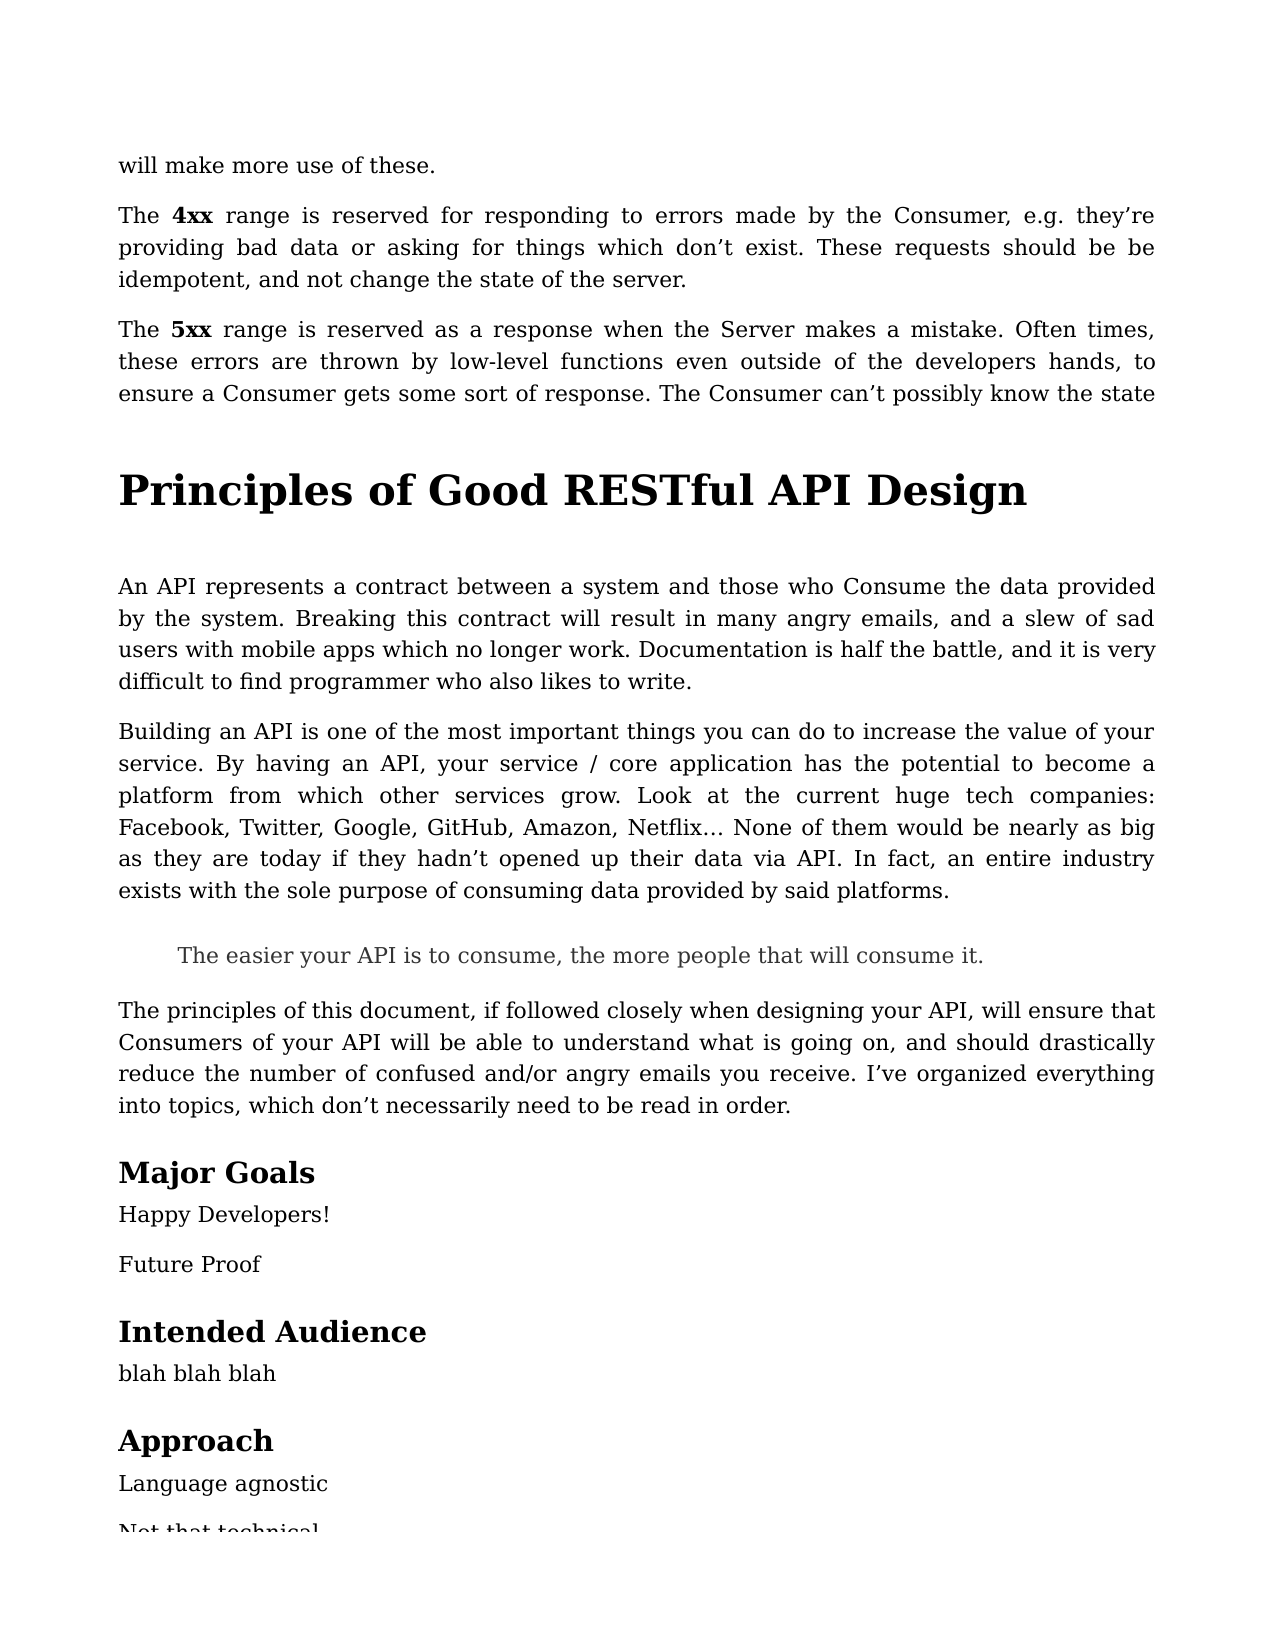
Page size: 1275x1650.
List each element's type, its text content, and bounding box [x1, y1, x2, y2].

text will make more use of these. [118, 153, 1157, 179]
text The 4xx range is reserved for responding to errors made by the Consumer, e.g. they’re providing bad data or asking for things which don’t exist. These requests should be be idempotent, and not change the state of the server. [118, 203, 1157, 293]
text The 5xx range is reserved as a response when the Server makes a mistake. Often times, these errors are thrown by low-level functions even outside of the developers hands, to ensure a Consumer gets some sort of response. The Consumer can’t possibly know the state [118, 317, 1157, 406]
